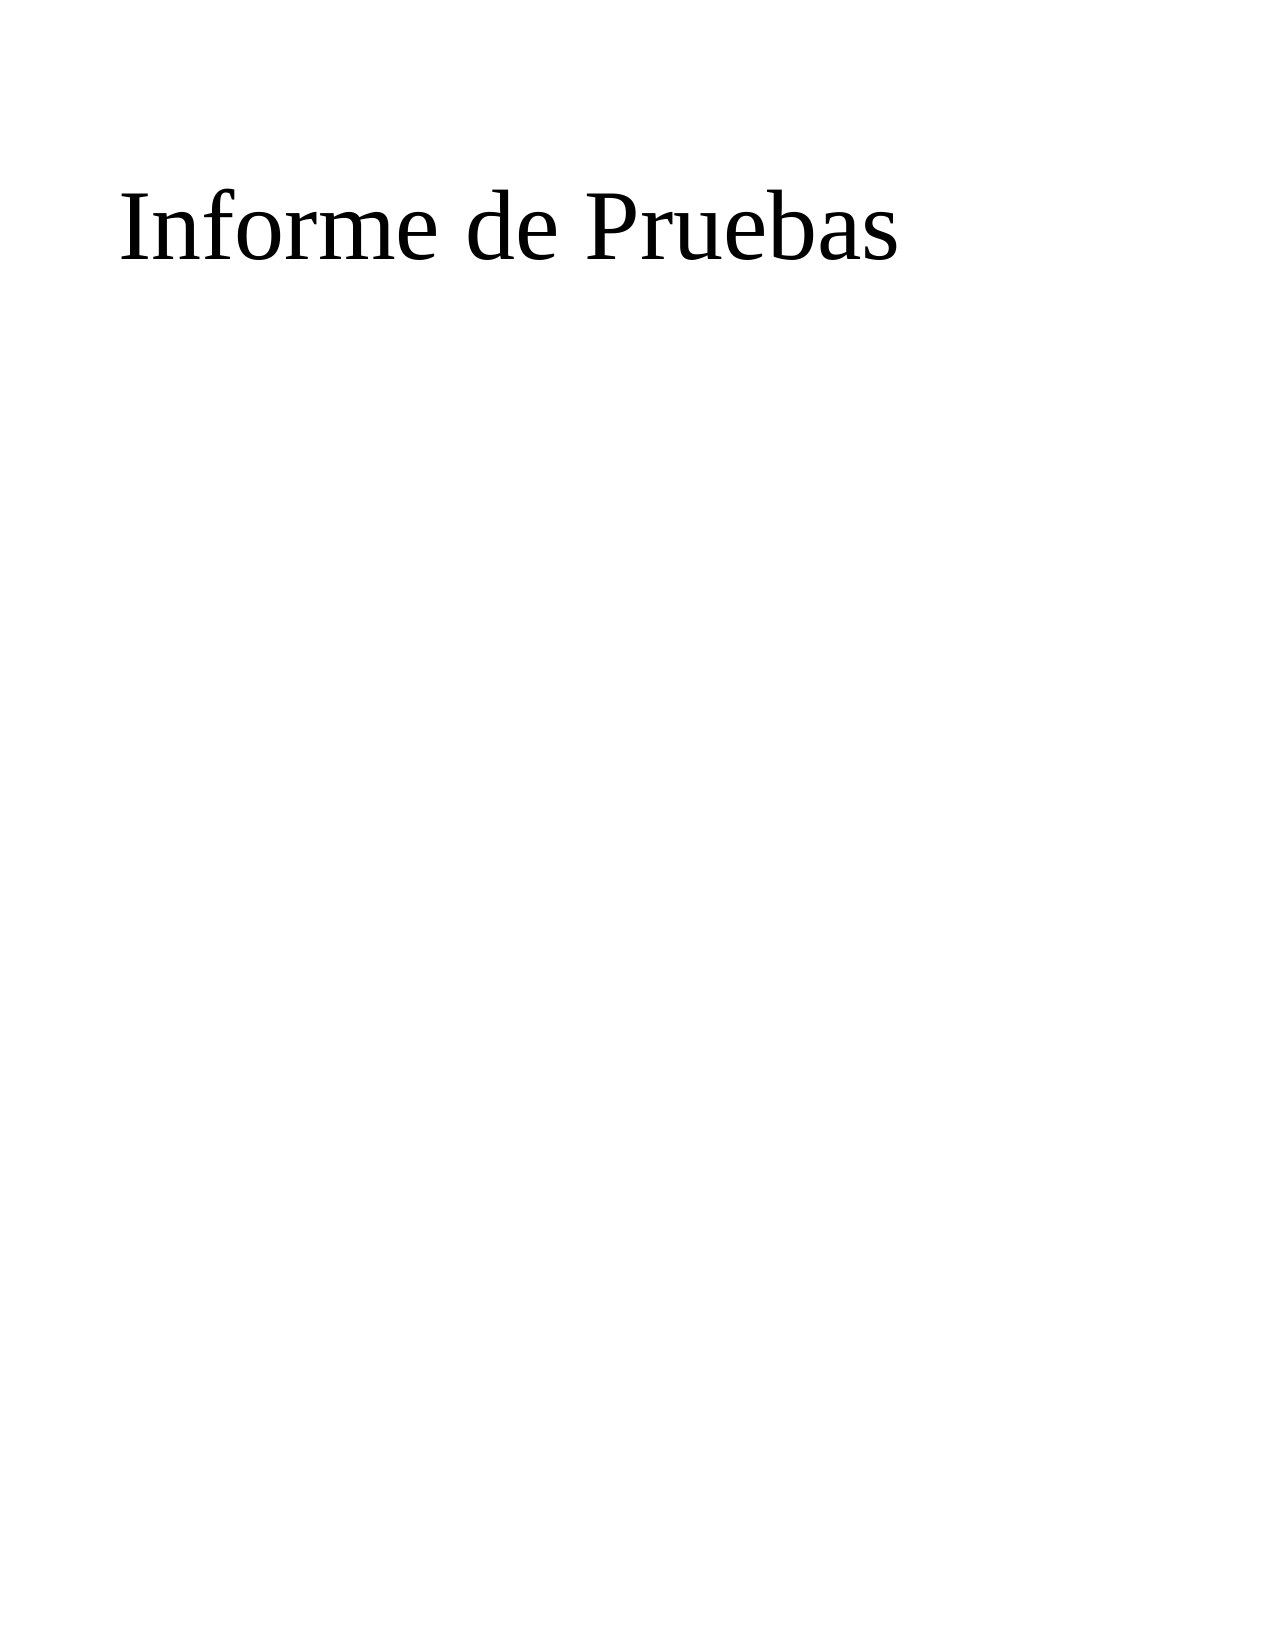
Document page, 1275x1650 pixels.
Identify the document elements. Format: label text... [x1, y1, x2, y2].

text Informe de Pruebas [118, 166, 1157, 281]
